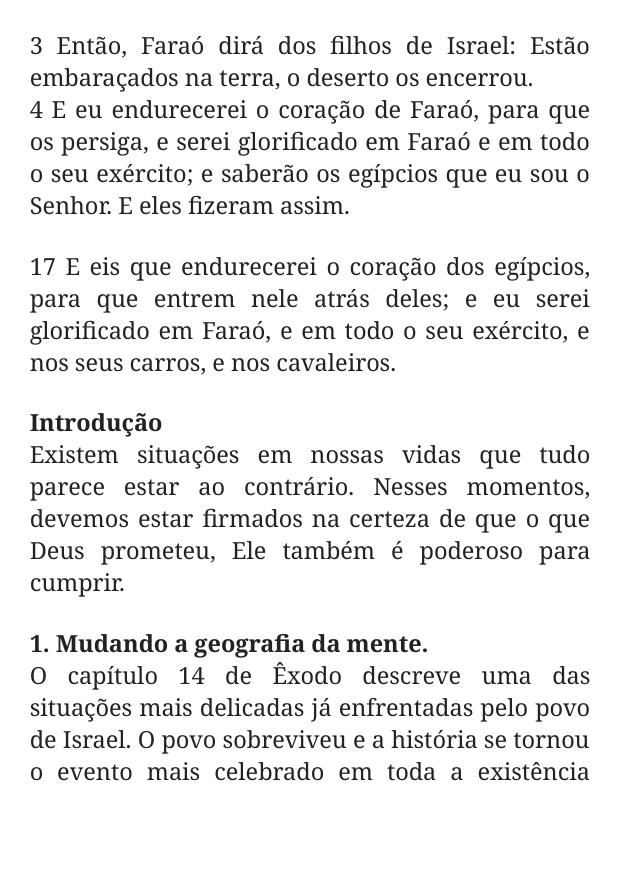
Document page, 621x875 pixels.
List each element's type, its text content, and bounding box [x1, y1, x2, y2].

text 3 Então, Faraó dirá dos filhos de Israel: Estão embaraçados na terra, o deserto os encerrou. [29, 29, 591, 93]
text Existem situações em nossas vidas que tudo parece estar ao contrário. Nesses momentos, devemos estar firmados na certeza de que o que Deus prometeu, Ele também é poderoso para cumprir. [29, 439, 591, 599]
text O capítulo 14 de Êxodo descreve uma das situações mais delicadas já enfrentadas pelo povo de Israel. O povo sobreviveu e a história se tornou o evento mais celebrado em toda a existência [29, 659, 591, 787]
text 4 E eu endurecerei o coração de Faraó, para que os persiga, e serei glorificado em Faraó e em todo o seu exército; e saberão os egípcios que eu sou o Senhor. E eles fizeram assim. [29, 93, 591, 221]
text 1. Mudando a geografia da mente. [29, 627, 591, 659]
text Introdução [29, 407, 591, 439]
text 17 E eis que endurecerei o coração dos egípcios, para que entrem nele atrás deles; e eu serei glorificado em Faraó, e em todo o seu exército, e nos seus carros, e nos cavaleiros. [29, 250, 591, 378]
